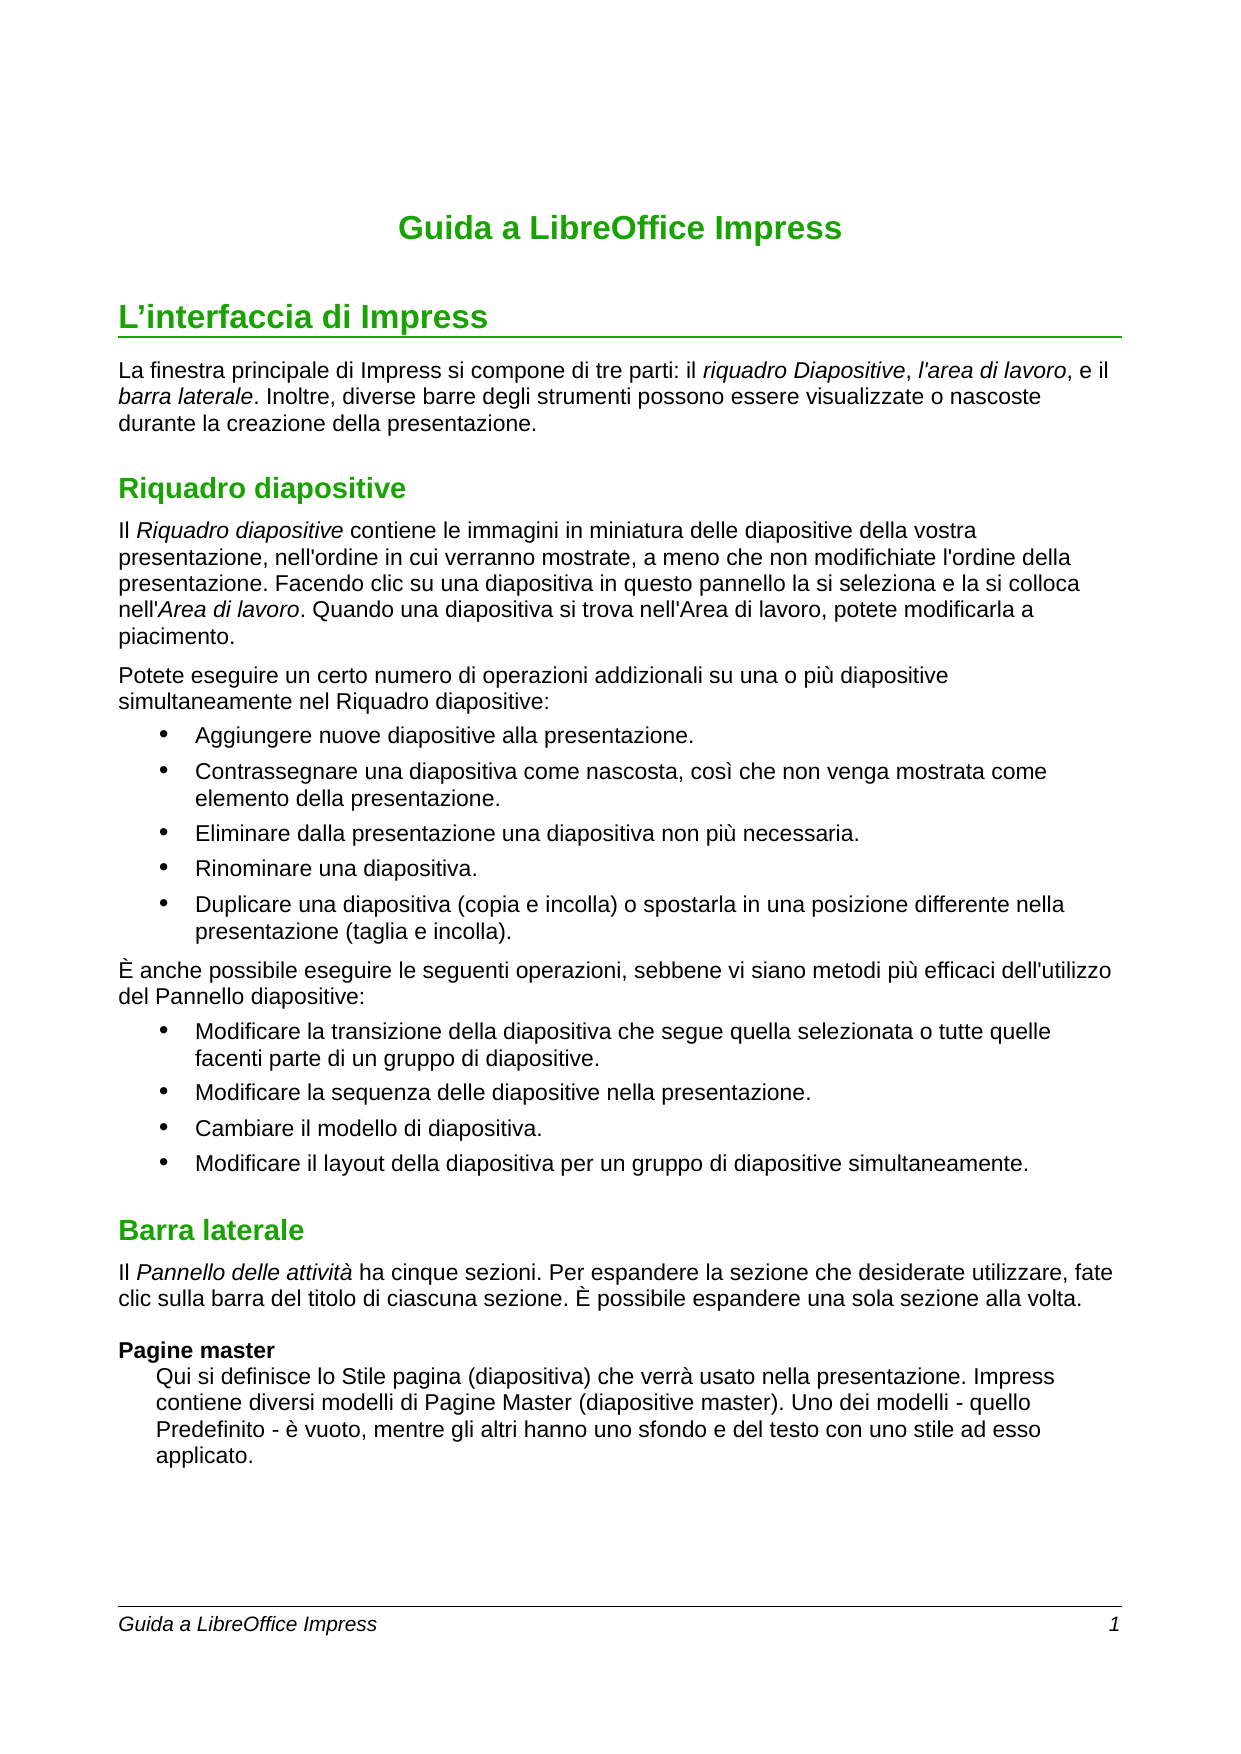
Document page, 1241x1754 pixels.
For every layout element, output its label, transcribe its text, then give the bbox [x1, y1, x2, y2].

list È anche possibile eseguire le seguenti operazioni, sebbene vi siano metodi più efficaci dell'utilizzo del Pannello diapositive: [118, 957, 1122, 1009]
list Aggiungere nuove diapositive alla presentazione. [156, 721, 1122, 750]
text Pagine master [118, 1337, 1122, 1363]
subtitle Barra laterale [118, 1213, 1122, 1247]
list Modificare la transizione della diapositiva che segue quella selezionata o tutte quelle facenti parte di un gruppo di diapositive. [156, 1016, 1122, 1071]
text La finestra principale di Impress si compone di tre parti: il riquadro Diapositive, l'area di lavoro, e il barra laterale. Inoltre, diverse barre degli strumenti possono essere visualizzate o nascoste durante la creazione della presentazione. [118, 357, 1122, 436]
subtitle Guida a LibreOffice Impress [118, 208, 1122, 247]
list Rinominare una diapositiva. [156, 853, 1122, 882]
list Duplicare una diapositiva (copia e incolla) o spostarla in una posizione differente nella presentazione (taglia e incolla). [156, 889, 1122, 944]
text Qui si definisce lo Stile pagina (diapositiva) che verrà usato nella presentazione. Impress contiene diversi modelli di Pagine Master (diapositive master). Uno dei modelli ‑ quello Predefinito ‑ è vuoto, mentre gli altri hanno uno sfondo e del testo con uno stile ad esso applicato. [156, 1363, 1122, 1468]
subtitle L’interfaccia di Impress [118, 297, 1122, 336]
list Modificare il layout della diapositiva per un gruppo di diapositive simultaneamente. [156, 1148, 1122, 1178]
text Il Pannello delle attività ha cinque sezioni. Per espandere la sezione che desiderate utilizzare, fate clic sulla barra del titolo di ciascuna sezione. È possibile espandere una sola sezione alla volta. [118, 1259, 1122, 1312]
list Cambiare il modello di diapositiva. [156, 1113, 1122, 1142]
list Potete eseguire un certo numero di operazioni addizionali su una o più diapositive simultaneamente nel Riquadro diapositive: [118, 662, 1122, 714]
list Contrassegnare una diapositiva come nascosta, così che non venga mostrata come elemento della presentazione. [156, 756, 1122, 812]
list Modificare la sequenza delle diapositive nella presentazione. [156, 1078, 1122, 1107]
list Eliminare dalla presentazione una diapositiva non più necessaria. [156, 818, 1122, 847]
text Il Riquadro diapositive contiene le immagini in miniatura delle diapositive della vostra presentazione, nell'ordine in cui verranno mostrate, a meno che non modifichiate l'ordine della presentazione. Facendo clic su una diapositiva in questo pannello la si seleziona e la si colloca nell'Area di lavoro. Quando una diapositiva si trova nell'Area di lavoro, potete modificarla a piacimento. [118, 517, 1122, 649]
subtitle Riquadro diapositive [118, 471, 1122, 505]
